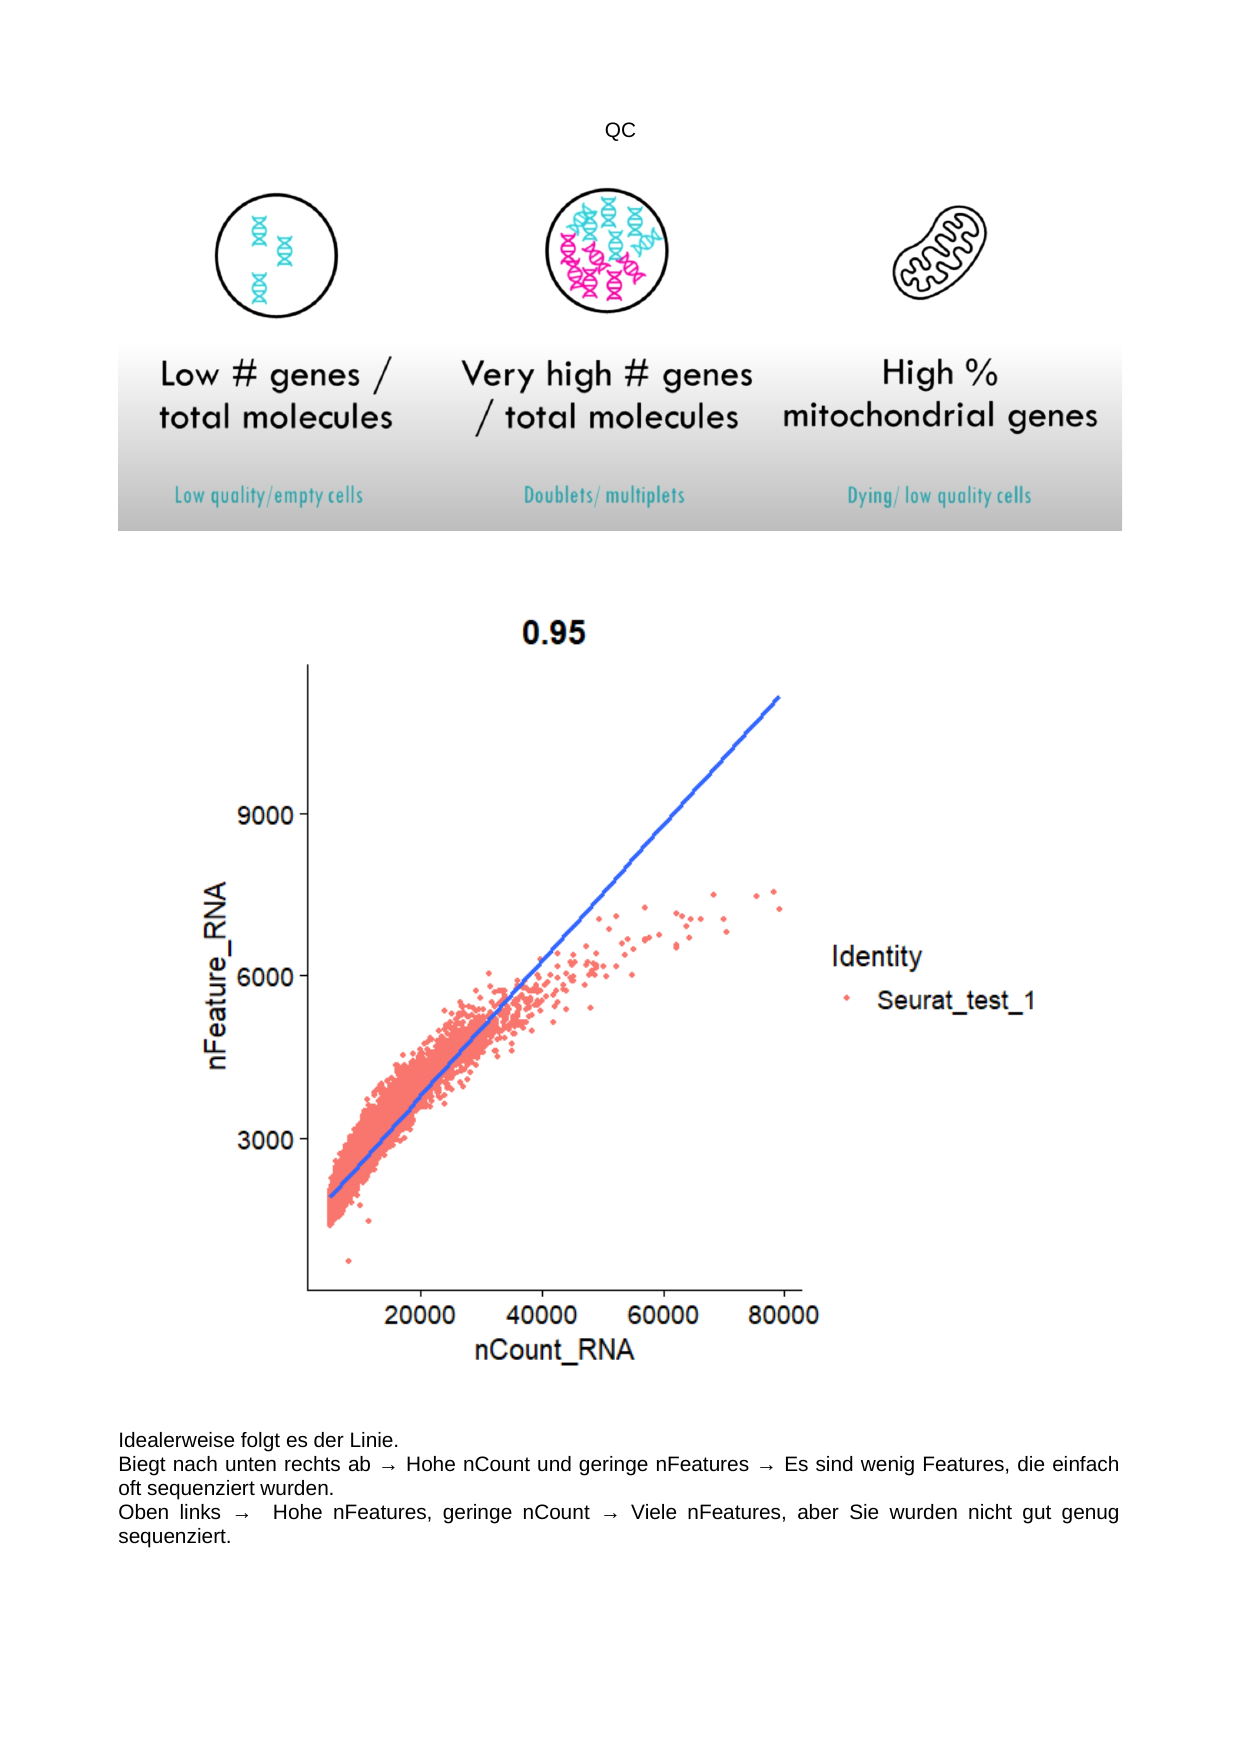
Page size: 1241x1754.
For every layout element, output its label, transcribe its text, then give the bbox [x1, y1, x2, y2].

text QC [118, 118, 1122, 142]
text Idealerweise folgt es der Linie. [118, 1428, 1122, 1452]
text Oben links → Hohe nFeatures, geringe nCount → Viele nFeatures, aber Sie wurden nicht gut genug sequenziert. [118, 1499, 1122, 1547]
text Biegt nach unten rechts ab → Hohe nCount und geringe nFeatures → Es sind wenig Features, die einfach oft sequenziert wurden. [118, 1452, 1122, 1499]
picture [118, 166, 1123, 531]
picture [187, 603, 1053, 1380]
